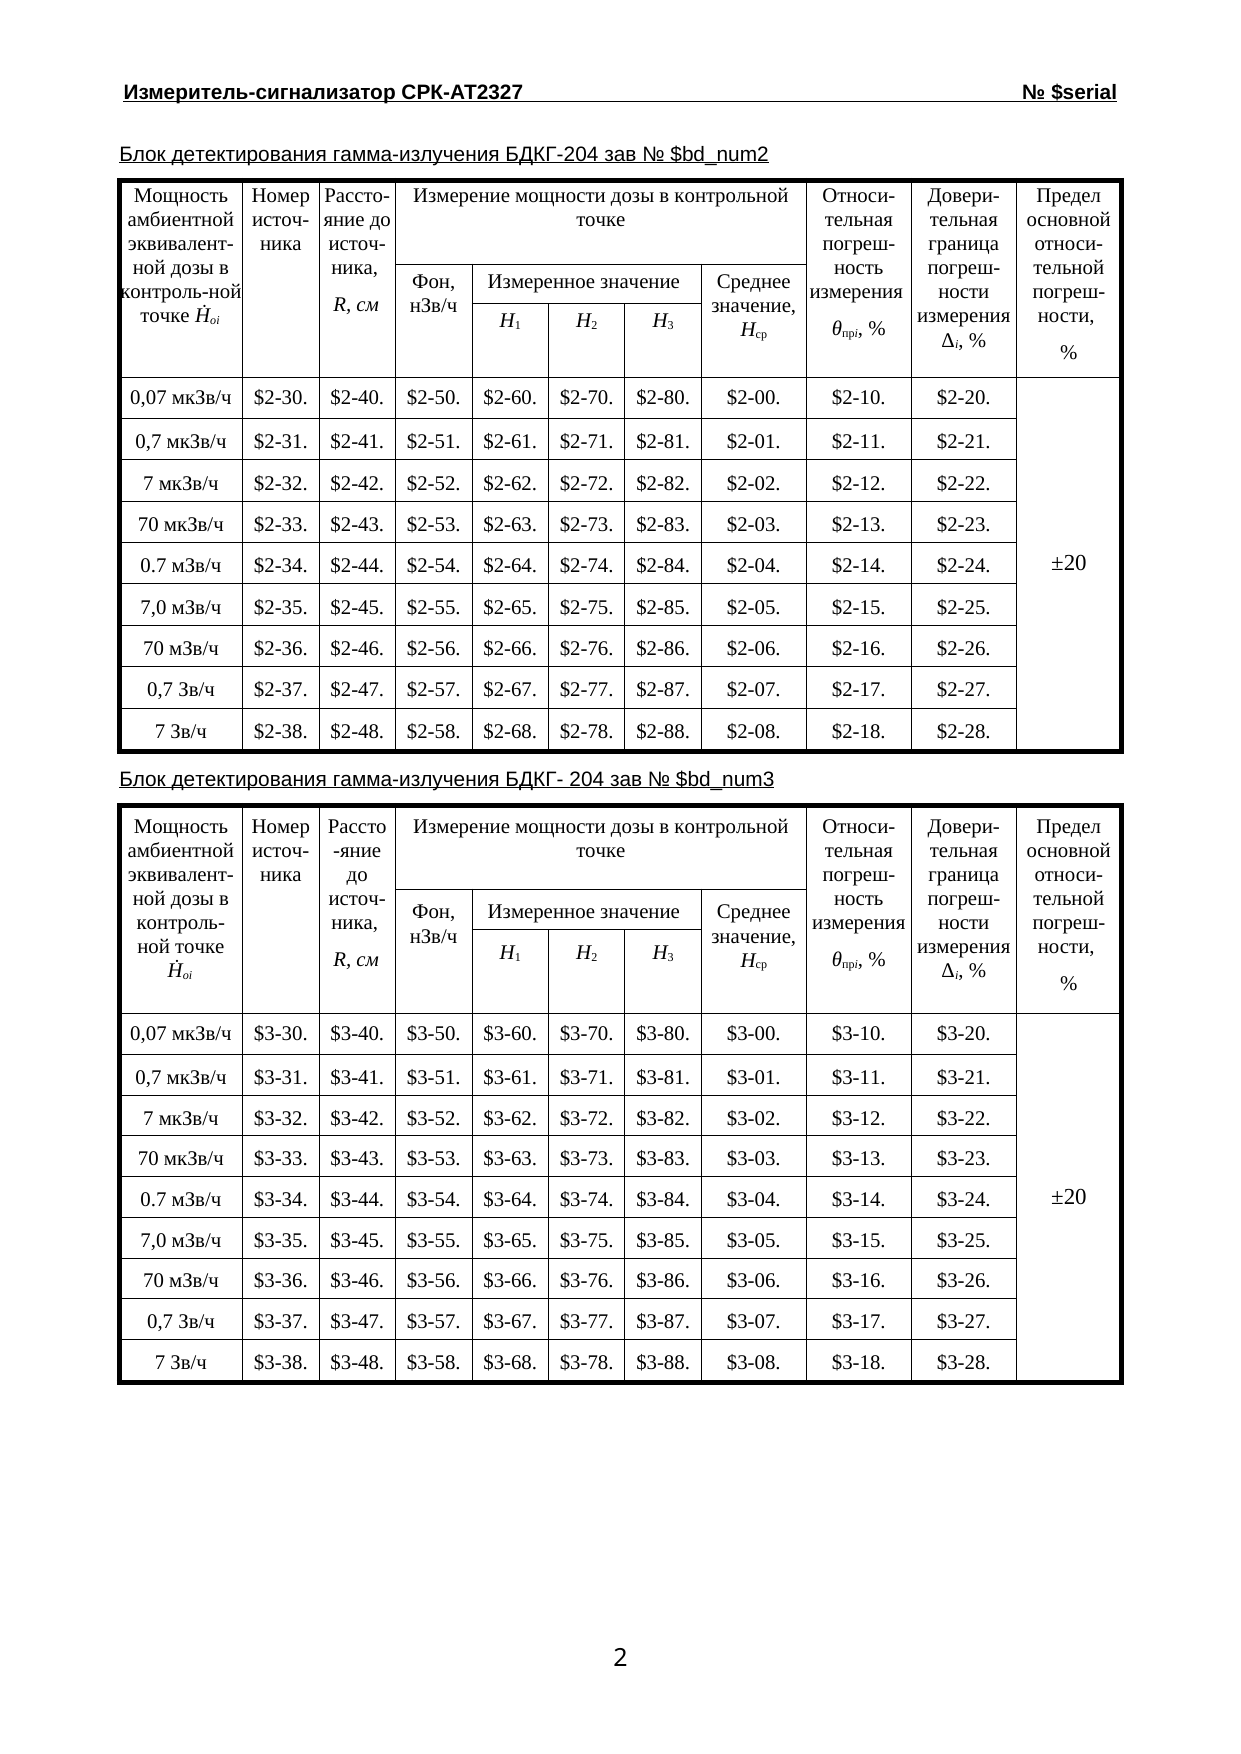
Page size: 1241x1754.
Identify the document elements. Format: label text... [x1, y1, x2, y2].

table_cell $3-57. [396, 1299, 472, 1339]
table_cell $2-20. [912, 378, 1016, 418]
table_cell $3-42. [320, 1096, 395, 1135]
table_cell 70 мЗв/ч [122, 626, 242, 666]
table_cell $3-43. [320, 1136, 395, 1176]
table_cell $2-74. [549, 543, 624, 583]
table_cell $3-37. [243, 1299, 319, 1339]
table_cell $3-74. [549, 1177, 624, 1217]
table_cell $2-78. [549, 709, 624, 749]
table_cell Предел основной относи-тельной погреш-ности, % [1017, 808, 1119, 1013]
table_cell 0.7 мЗв/ч [122, 543, 242, 583]
table_header Блок детектирования гамма-излучения БДКГ- 204 зав № $bd_num3 [119, 754, 1121, 803]
table_cell $3-34. [243, 1177, 319, 1217]
table_cell $2-11. [807, 419, 911, 459]
table_cell $3-35. [243, 1218, 319, 1257]
table_cell H2 [549, 304, 624, 377]
table_cell Довери-тельная граница погреш-ности измерения Δi, % [912, 183, 1016, 377]
table_cell Рассто-яние до источ-ника, R, см [320, 808, 395, 1013]
table_cell $3-65. [473, 1218, 548, 1257]
table_cell $3-60. [473, 1014, 548, 1054]
table_cell $3-71. [549, 1055, 624, 1094]
table_cell $3-52. [396, 1096, 472, 1135]
table_cell $2-42. [320, 460, 395, 501]
table_cell Среднее значение, Hср [702, 890, 806, 1013]
table_cell $3-33. [243, 1136, 319, 1176]
table_cell $2-00. [702, 378, 806, 418]
table_cell $3-15. [807, 1218, 911, 1257]
table_cell $2-82. [625, 460, 701, 501]
table_cell $2-68. [473, 709, 548, 749]
table_cell $3-64. [473, 1177, 548, 1217]
table_cell ±20 [1017, 378, 1119, 749]
table_cell $3-75. [549, 1218, 624, 1257]
table_cell $2-58. [396, 709, 472, 749]
table_cell $2-76. [549, 626, 624, 666]
table_cell $2-12. [807, 460, 911, 501]
table_cell $2-77. [549, 667, 624, 707]
table_cell $2-26. [912, 626, 1016, 666]
table_cell $3-47. [320, 1299, 395, 1339]
table_cell $3-10. [807, 1014, 911, 1054]
table_cell $2-25. [912, 584, 1016, 625]
table_cell $2-66. [473, 626, 548, 666]
table_cell 0,7 мкЗв/ч [122, 1055, 242, 1094]
table_cell $3-16. [807, 1259, 911, 1298]
table_cell $3-72. [549, 1096, 624, 1135]
table_cell $2-14. [807, 543, 911, 583]
table_cell $3-38. [243, 1340, 319, 1379]
table_cell Мощность амбиентной эквивалент-ной дозы в контроль-ной точке Ḣoi [122, 183, 242, 377]
table_cell $2-65. [473, 584, 548, 625]
table_cell $3-31. [243, 1055, 319, 1094]
table_cell $2-87. [625, 667, 701, 707]
table_cell $2-01. [702, 419, 806, 459]
table_cell $3-41. [320, 1055, 395, 1094]
table_cell $3-76. [549, 1259, 624, 1298]
table_cell $3-13. [807, 1136, 911, 1176]
table_cell $2-02. [702, 460, 806, 501]
table_cell $3-03. [702, 1136, 806, 1176]
table_cell $2-35. [243, 584, 319, 625]
table_cell 70 мЗв/ч [122, 1259, 242, 1298]
table_cell $3-12. [807, 1096, 911, 1135]
table_cell Относи-тельная погреш-ность измерения θпрi, % [807, 183, 911, 377]
table_header Блок детектирования гамма-излучения БДКГ-204 зав № $bd_num2 [119, 129, 1121, 178]
table_cell $2-30. [243, 378, 319, 418]
table_cell $3-54. [396, 1177, 472, 1217]
table_cell $3-81. [625, 1055, 701, 1094]
table_cell 7 Зв/ч [122, 1340, 242, 1379]
table_cell $2-75. [549, 584, 624, 625]
table_cell Измерение мощности дозы в контрольной точке [396, 808, 806, 888]
table_cell Среднее значение, Hср [702, 265, 806, 377]
table_cell $2-23. [912, 502, 1016, 542]
table_cell $2-37. [243, 667, 319, 707]
table_cell $3-85. [625, 1218, 701, 1257]
table_cell Довери-тельная граница погреш-ности измерения Δi, % [912, 808, 1016, 1013]
table_cell Мощность амбиентной эквивалент-ной дозы в контроль-ной точке Ḣoi [122, 808, 242, 1013]
table_cell $3-83. [625, 1136, 701, 1176]
table_cell $2-17. [807, 667, 911, 707]
table_cell $3-30. [243, 1014, 319, 1054]
table_cell $2-73. [549, 502, 624, 542]
table_cell $3-05. [702, 1218, 806, 1257]
table_cell Относи-тельная погреш-ность измерения θпрi, % [807, 808, 911, 1013]
table_cell $3-66. [473, 1259, 548, 1298]
table_cell $3-48. [320, 1340, 395, 1379]
table_cell $2-80. [625, 378, 701, 418]
table_cell $2-03. [702, 502, 806, 542]
table_cell 70 мкЗв/ч [122, 502, 242, 542]
table_cell $2-34. [243, 543, 319, 583]
table_cell $3-11. [807, 1055, 911, 1094]
table_cell Предел основной относи-тельной погреш-ности, % [1017, 183, 1119, 377]
table_cell $2-46. [320, 626, 395, 666]
table_cell $2-13. [807, 502, 911, 542]
table_cell $2-15. [807, 584, 911, 625]
table_cell $3-78. [549, 1340, 624, 1379]
table_cell $3-68. [473, 1340, 548, 1379]
table_cell $3-06. [702, 1259, 806, 1298]
table_cell Измерение мощности дозы в контрольной точке [396, 183, 806, 263]
table_cell $2-67. [473, 667, 548, 707]
table_cell $2-60. [473, 378, 548, 418]
table_cell $2-45. [320, 584, 395, 625]
table_cell 7,0 мЗв/ч [122, 584, 242, 625]
table_cell $2-22. [912, 460, 1016, 501]
table_cell $2-57. [396, 667, 472, 707]
table_cell $2-72. [549, 460, 624, 501]
table_cell $2-64. [473, 543, 548, 583]
table_cell $3-24. [912, 1177, 1016, 1217]
table_cell $3-20. [912, 1014, 1016, 1054]
table_cell Фон, нЗв/ч [396, 265, 472, 377]
table_cell $3-00. [702, 1014, 806, 1054]
table_cell $2-24. [912, 543, 1016, 583]
table_cell $3-46. [320, 1259, 395, 1298]
table_cell $3-08. [702, 1340, 806, 1379]
table_cell 0,7 Зв/ч [122, 1299, 242, 1339]
table_cell $2-21. [912, 419, 1016, 459]
table_cell $3-18. [807, 1340, 911, 1379]
table_cell $2-52. [396, 460, 472, 501]
table_cell H3 [625, 304, 701, 377]
table_cell $2-04. [702, 543, 806, 583]
table_cell $3-26. [912, 1259, 1016, 1298]
table_cell $2-43. [320, 502, 395, 542]
table_cell $3-77. [549, 1299, 624, 1339]
table_cell 0,7 Зв/ч [122, 667, 242, 707]
table_cell $2-63. [473, 502, 548, 542]
table_cell Измеренное значение [473, 265, 701, 303]
table_cell $3-14. [807, 1177, 911, 1217]
table_cell $2-56. [396, 626, 472, 666]
table_cell $2-62. [473, 460, 548, 501]
table_cell Измеренное значение [473, 890, 701, 929]
table_cell $2-10. [807, 378, 911, 418]
table_cell $3-61. [473, 1055, 548, 1094]
table_cell 0,07 мкЗв/ч [122, 1014, 242, 1054]
table_cell $3-07. [702, 1299, 806, 1339]
table_cell $3-45. [320, 1218, 395, 1257]
table_cell $2-86. [625, 626, 701, 666]
table_cell $3-86. [625, 1259, 701, 1298]
table_cell 7 Зв/ч [122, 709, 242, 749]
table_cell H1 [473, 304, 548, 377]
table_cell $2-16. [807, 626, 911, 666]
table_cell $2-48. [320, 709, 395, 749]
table_cell $2-54. [396, 543, 472, 583]
table_cell $3-17. [807, 1299, 911, 1339]
table_cell $2-32. [243, 460, 319, 501]
table_cell $3-36. [243, 1259, 319, 1298]
table_cell $2-18. [807, 709, 911, 749]
table_cell $2-05. [702, 584, 806, 625]
table_cell $2-84. [625, 543, 701, 583]
table_cell Рассто-яние до источ-ника, R, см [320, 183, 395, 377]
table_cell $2-71. [549, 419, 624, 459]
table_cell 70 мкЗв/ч [122, 1136, 242, 1176]
table_cell $3-88. [625, 1340, 701, 1379]
table_cell $2-07. [702, 667, 806, 707]
table_cell $2-44. [320, 543, 395, 583]
table_cell $3-50. [396, 1014, 472, 1054]
table_cell Номер источ-ника [243, 808, 319, 1013]
table_cell 7 мкЗв/ч [122, 460, 242, 501]
table_cell $3-40. [320, 1014, 395, 1054]
table_cell $3-01. [702, 1055, 806, 1094]
table_cell $2-33. [243, 502, 319, 542]
table_cell Фон, нЗв/ч [396, 890, 472, 1013]
table_cell $3-21. [912, 1055, 1016, 1094]
table_cell $3-70. [549, 1014, 624, 1054]
table_cell $2-50. [396, 378, 472, 418]
table_cell $3-22. [912, 1096, 1016, 1135]
table_cell $2-08. [702, 709, 806, 749]
table_cell $2-28. [912, 709, 1016, 749]
table_cell $3-53. [396, 1136, 472, 1176]
table_cell $3-55. [396, 1218, 472, 1257]
table_cell $3-58. [396, 1340, 472, 1379]
table_cell $3-51. [396, 1055, 472, 1094]
table_cell $3-27. [912, 1299, 1016, 1339]
table_cell 0.7 мЗв/ч [122, 1177, 242, 1217]
table_cell $2-83. [625, 502, 701, 542]
table_cell H2 [549, 930, 624, 1013]
table_cell H1 [473, 930, 548, 1013]
table_cell $3-87. [625, 1299, 701, 1339]
table_cell $3-02. [702, 1096, 806, 1135]
table_cell $2-88. [625, 709, 701, 749]
table_cell $3-67. [473, 1299, 548, 1339]
table_cell $2-40. [320, 378, 395, 418]
table_cell $3-23. [912, 1136, 1016, 1176]
table_cell ±20 [1017, 1014, 1119, 1379]
table_cell $2-06. [702, 626, 806, 666]
table_cell $3-63. [473, 1136, 548, 1176]
table_cell 7,0 мЗв/ч [122, 1218, 242, 1257]
table_cell H3 [625, 930, 701, 1013]
table_cell $2-53. [396, 502, 472, 542]
table_cell $2-61. [473, 419, 548, 459]
table_cell $2-47. [320, 667, 395, 707]
table_cell $2-81. [625, 419, 701, 459]
table_cell $2-38. [243, 709, 319, 749]
table_cell $3-04. [702, 1177, 806, 1217]
table_cell $2-41. [320, 419, 395, 459]
table_cell $3-82. [625, 1096, 701, 1135]
table_cell $3-80. [625, 1014, 701, 1054]
table_cell $2-36. [243, 626, 319, 666]
table_cell 0,07 мкЗв/ч [122, 378, 242, 418]
table_cell $3-56. [396, 1259, 472, 1298]
table_cell 7 мкЗв/ч [122, 1096, 242, 1135]
table_cell $2-51. [396, 419, 472, 459]
table_cell 0,7 мкЗв/ч [122, 419, 242, 459]
table_cell $3-84. [625, 1177, 701, 1217]
table_cell $3-25. [912, 1218, 1016, 1257]
table_cell $2-27. [912, 667, 1016, 707]
table_cell $2-55. [396, 584, 472, 625]
table_cell $2-70. [549, 378, 624, 418]
table_cell $2-31. [243, 419, 319, 459]
table_cell $3-62. [473, 1096, 548, 1135]
table_cell $3-28. [912, 1340, 1016, 1379]
table_cell $2-85. [625, 584, 701, 625]
table_cell Номер источ-ника [243, 183, 319, 377]
table_cell $3-32. [243, 1096, 319, 1135]
table_cell $3-44. [320, 1177, 395, 1217]
table_cell $3-73. [549, 1136, 624, 1176]
